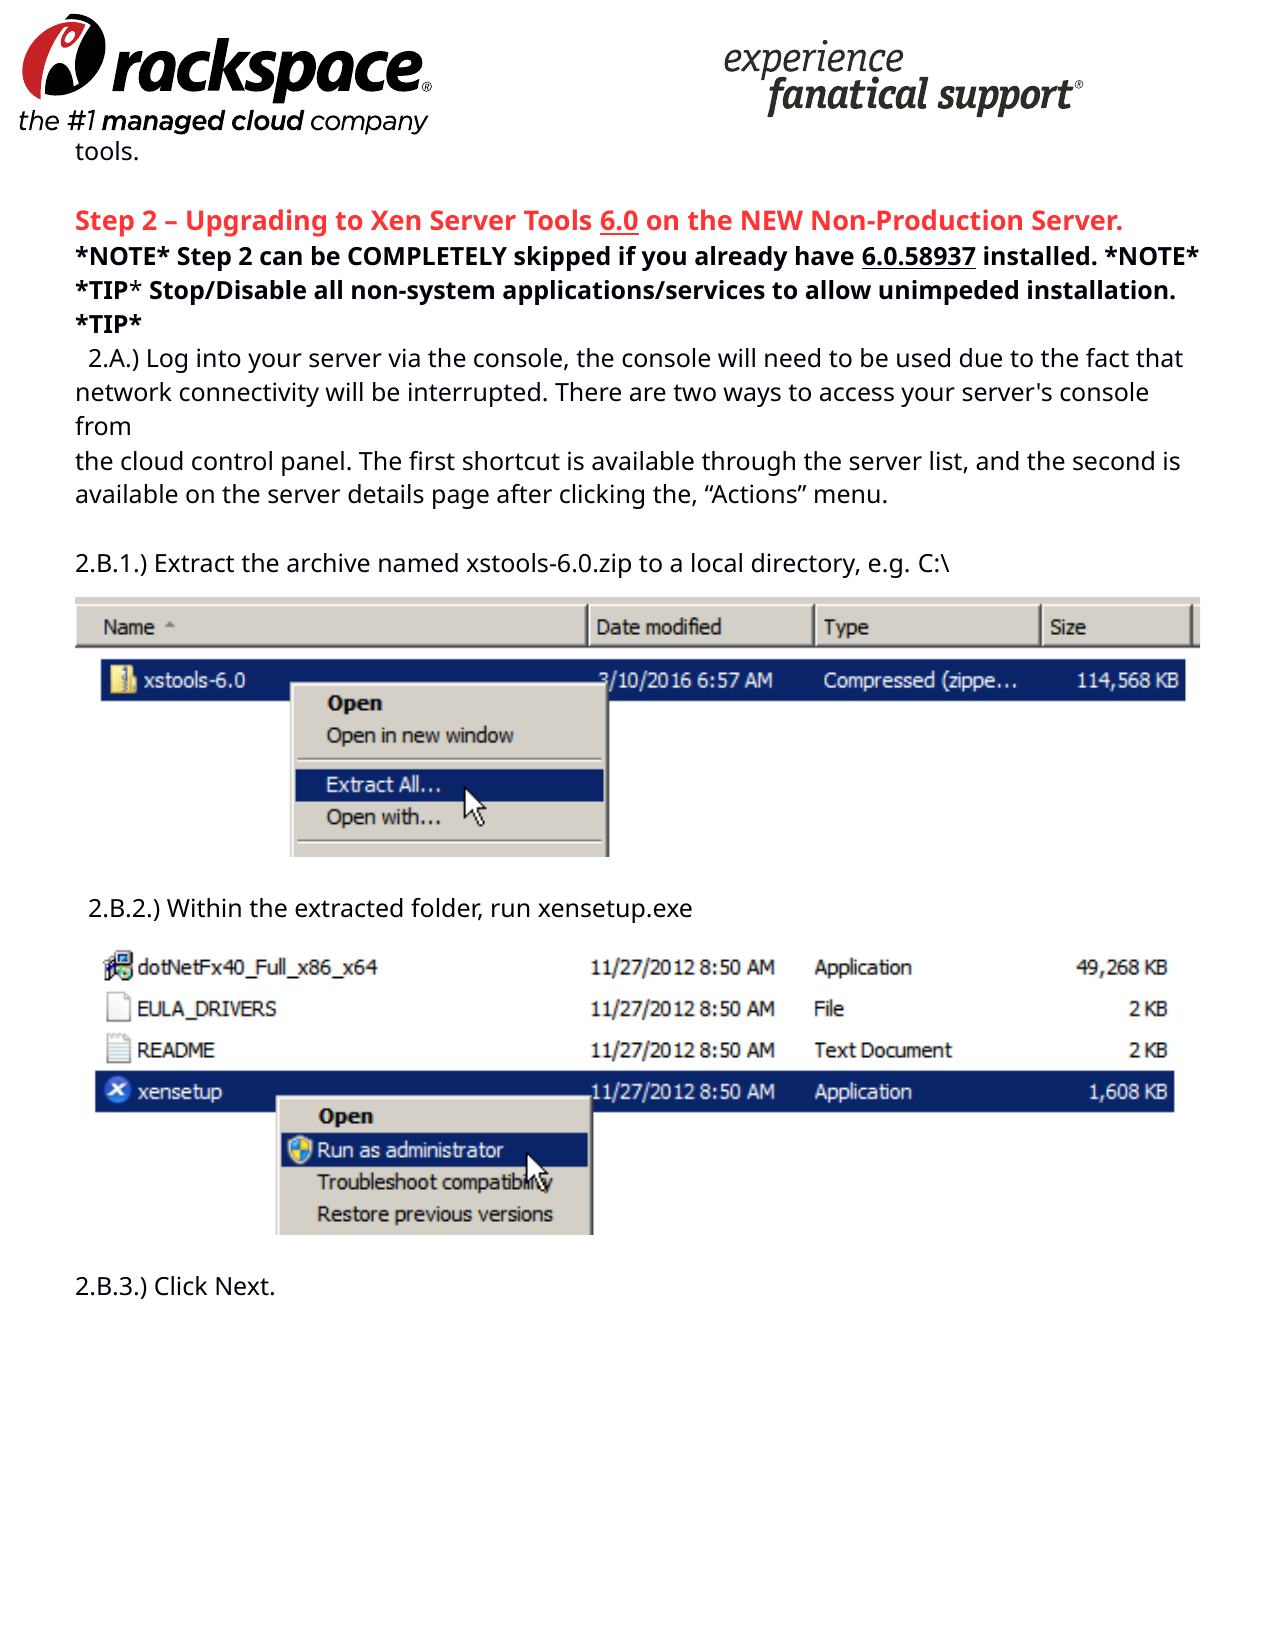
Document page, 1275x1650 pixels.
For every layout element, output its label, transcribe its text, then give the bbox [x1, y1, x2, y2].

text 2.B.1.) Extract the archive named xstools-6.0.zip to a local directory, e.g. C:\ [75, 545, 1200, 579]
text 2.B.2.) Within the extracted folder, run xensetup.exe [75, 890, 1200, 924]
text *TIP* Stop/Disable all non-system applications/services to allow unimpeded installation. *TIP* [75, 273, 1200, 341]
text 2.B.3.) Click Next. [75, 1268, 1200, 1302]
picture [75, 597, 1200, 857]
picture [75, 945, 1200, 1235]
text tools. [75, 134, 1200, 168]
text the cloud control panel. The first shortcut is available through the server list, and the second is available on the server details page after clicking the, “Actions” menu. [75, 443, 1200, 511]
text Step 2 – Upgrading to Xen Server Tools 6.0 on the NEW Non-Production Server. [75, 202, 1200, 239]
text 2.A.) Log into your server via the console, the console will need to be used due to the fact that network connectivity will be interrupted. There are two ways to access your server's console from [75, 341, 1200, 443]
text *NOTE* Step 2 can be COMPLETELY skipped if you already have 6.0.58937 installed. *NOTE* [75, 239, 1200, 273]
